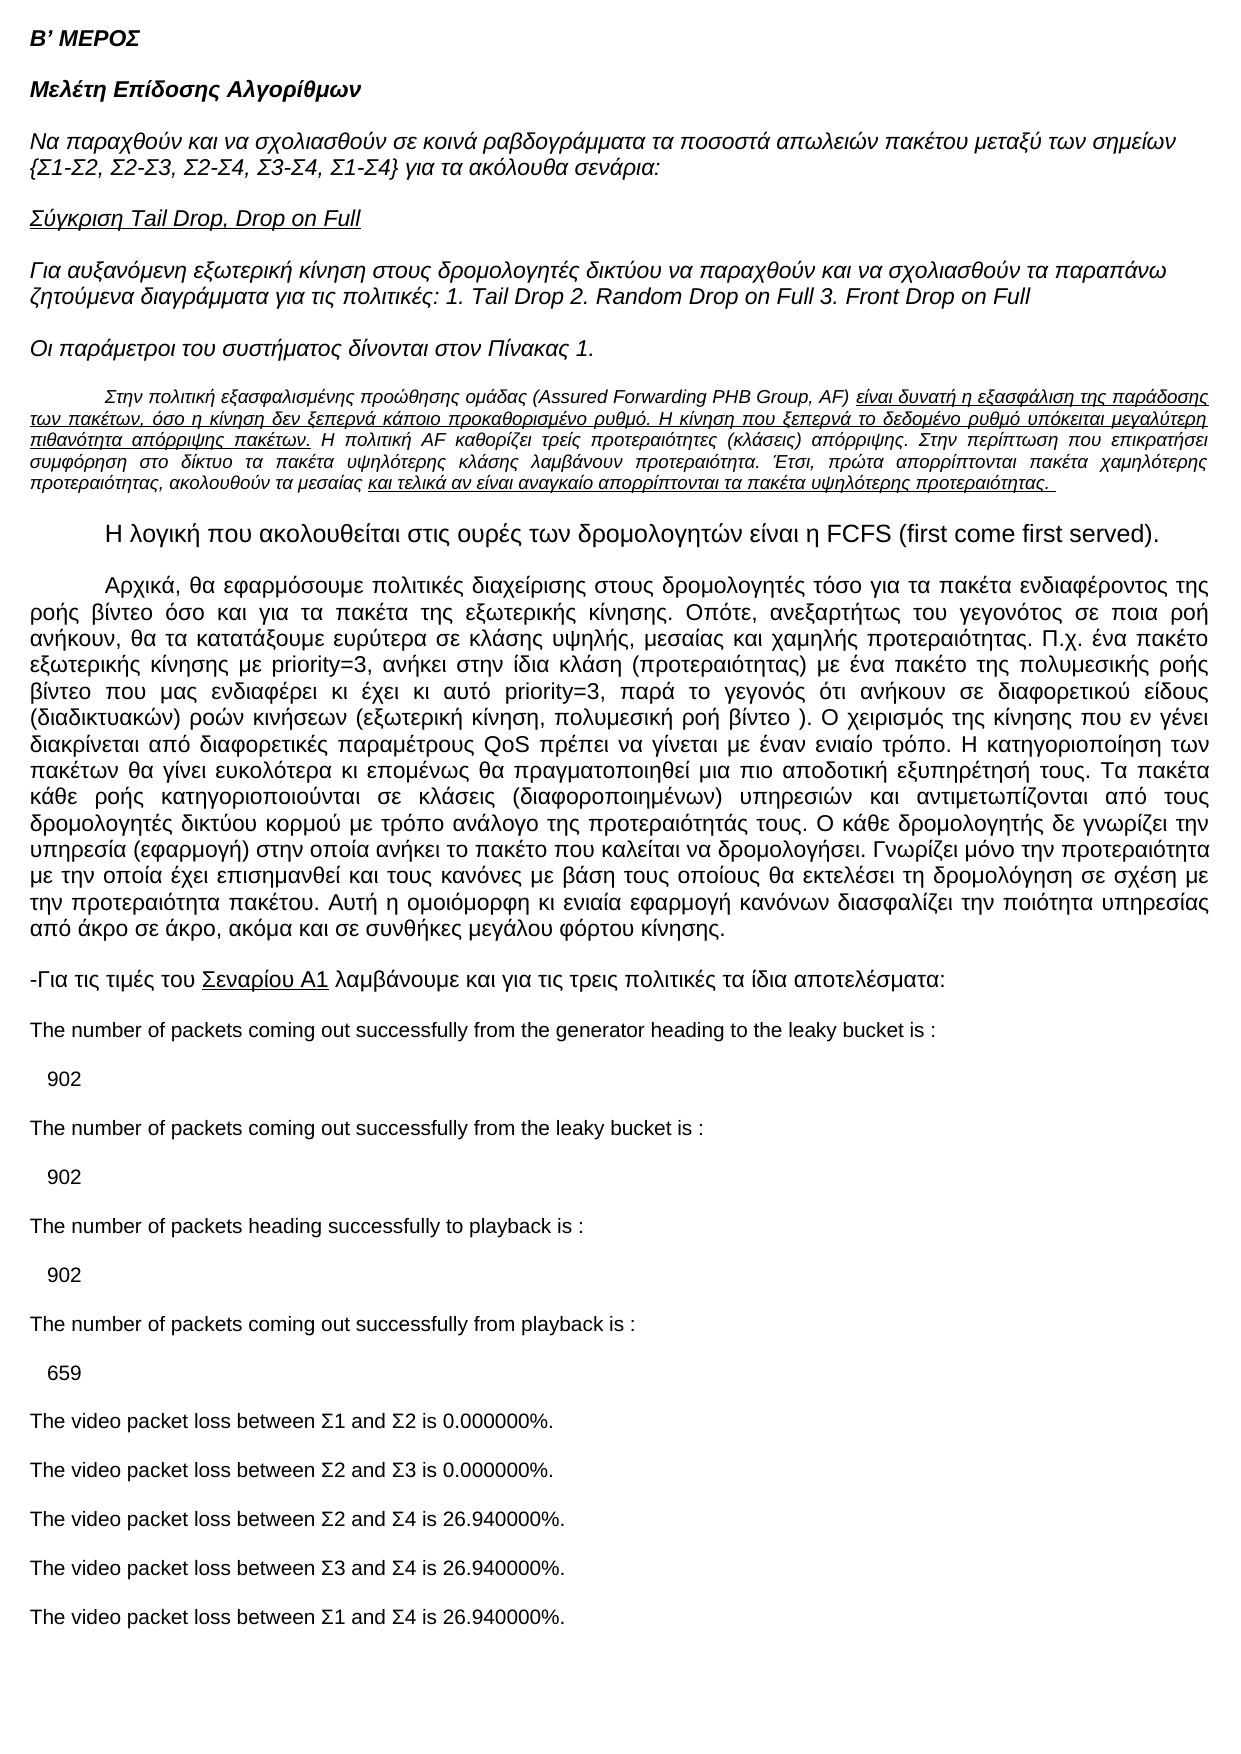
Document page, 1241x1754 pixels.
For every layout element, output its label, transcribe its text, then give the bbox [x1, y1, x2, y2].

text Οι παράμετροι του συστήματος δίνονται στον Πίνακας 1. [29, 334, 1211, 361]
text The number of packets coming out successfully from playback is : [29, 1311, 1211, 1335]
text Αρχικά, θα εφαρμόσουμε πολιτικές διαχείρισης στους δρομολογητές τόσο για τα πακέτα ενδιαφέροντος της ροής βίντεο όσο και για τα πακέτα της εξωτερικής κίνησης. Οπότε, ανεξαρτήτως του γεγονότος σε ποια ροή ανήκουν, θα τα κατατάξουμε ευρύτερα σε κλάσης υψηλής, μεσαίας και χαμηλής προτεραιότητας. Π.χ. ένα πακέτο εξωτερικής κίνησης με priority=3, ανήκει στην ίδια κλάση (προτεραιότητας) με ένα πακέτο της πολυμεσικής ροής βίντεο που μας ενδιαφέρει κι έχει κι αυτό priority=3, παρά το γεγονός ότι ανήκουν σε διαφορετικού είδους (διαδικτυακών) ροών κινήσεων (εξωτερική κίνηση, πολυμεσική ροή βίντεο ). Ο χειρισμός της κίνησης που εν γένει διακρίνεται από διαφορετικές παραμέτρους QoS πρέπει να γίνεται με έναν ενιαίο τρόπο. Η κατηγοριοποίηση των πακέτων θα γίνει ευκολότερα κι επομένως θα πραγματοποιηθεί μια πιο αποδοτική εξυπηρέτησή τους. Τα πακέτα κάθε ροής κατηγοριοποιούνται σε κλάσεις (διαφοροποιημένων) υπηρεσιών και αντιμετωπίζονται από τους δρομολογητές δικτύου κορμού με τρόπο ανάλογο της προτεραιότητάς τους. Ο κάθε δρομολογητής δε γνωρίζει την υπηρεσία (εφαρμογή) στην οποία ανήκει το πακέτο που καλείται να δρομολογήσει. Γνωρίζει μόνο την προτεραιότητα με την οποία έχει επισημανθεί και τους κανόνες με βάση τους οποίους θα εκτελέσει τη δρομολόγηση σε σχέση με την προτεραιότητα πακέτου. Αυτή η ομοιόμορφη κι ενιαία εφαρμογή κανόνων διασφαλίζει την ποιότητα υπηρεσίας από άκρο σε άκρο, ακόμα και σε συνθήκες μεγάλου φόρτου κίνησης. [29, 572, 1211, 941]
text The video packet loss between Σ1 and Σ4 is 26.940000%. [29, 1605, 1211, 1629]
text The number of packets coming out successfully from the generator heading to the leaky bucket is : [29, 1018, 1211, 1042]
text H λογική που ακολουθείται στις ουρές των δρομολογητών είναι η FCFS (first come first served). [29, 519, 1211, 547]
text The video packet loss between Σ3 and Σ4 is 26.940000%. [29, 1556, 1211, 1580]
text 902 [29, 1067, 1211, 1091]
text Σύγκριση Tail Drop, Drop on Full [29, 205, 1211, 232]
text Στην πολιτική εξασφαλισμένης προώθησης ομάδας (Assured Forwarding PHB Group, AF) είναι δυνατή η εξασφάλιση της παράδοσης των πακέτων, όσο η κίνηση δεν ξεπερνά κάποιο προκαθορισμένο ρυθμό. Η κίνηση που ξεπερνά το δεδομένο ρυθμό υπόκειται μεγαλύτερη πιθανότητα απόρριψης πακέτων. Η πολιτική AF καθορίζει τρείς προτεραιότητες (κλάσεις) απόρριψης. Στην περίπτωση που επικρατήσει συμφόρηση στο δίκτυο τα πακέτα υψηλότερης κλάσης λαμβάνουν προτεραιότητα. Έτσι, πρώτα απορρίπτονται πακέτα χαμηλότερης προτεραιότητας, ακολουθούν τα μεσαίας και τελικά αν είναι αναγκαίο απορρίπτονται τα πακέτα υψηλότερης προτεραιότητας. [29, 386, 1211, 494]
text Β’ ΜΕΡΟΣ [29, 25, 1211, 51]
text The number of packets coming out successfully from the leaky bucket is : [29, 1116, 1211, 1139]
text Να παραχθούν και να σχολιασθούν σε κοινά ραβδογράμματα τα ποσοστά απωλειών πακέτου μεταξύ των σημείων {Σ1-Σ2, Σ2-Σ3, Σ2-Σ4, Σ3-Σ4, Σ1-Σ4} για τα ακόλουθα σενάρια: [29, 128, 1211, 180]
text -Για τις τιμές του Σεναρίου A1 λαμβάνουμε και για τις τρεις πολιτικές τα ίδια αποτελέσματα: [29, 966, 1211, 993]
text The number of packets heading successfully to playback is : [29, 1213, 1211, 1237]
text Για αυξανόμενη εξωτερική κίνηση στους δρομολογητές δικτύου να παραχθούν και να σχολιασθούν τα παραπάνω ζητούμενα διαγράμματα για τις πολιτικές: 1. Tail Drop 2. Random Drop on Full 3. Front Drop on Full [29, 257, 1211, 309]
text 659 [29, 1360, 1211, 1384]
text 902 [29, 1262, 1211, 1286]
text The video packet loss between Σ1 and Σ2 is 0.000000%. [29, 1409, 1211, 1433]
text The video packet loss between Σ2 and Σ3 is 0.000000%. [29, 1458, 1211, 1482]
text The video packet loss between Σ2 and Σ4 is 26.940000%. [29, 1507, 1211, 1531]
text 902 [29, 1164, 1211, 1188]
text Μελέτη Επίδοσης Αλγορίθμων [29, 76, 1211, 103]
